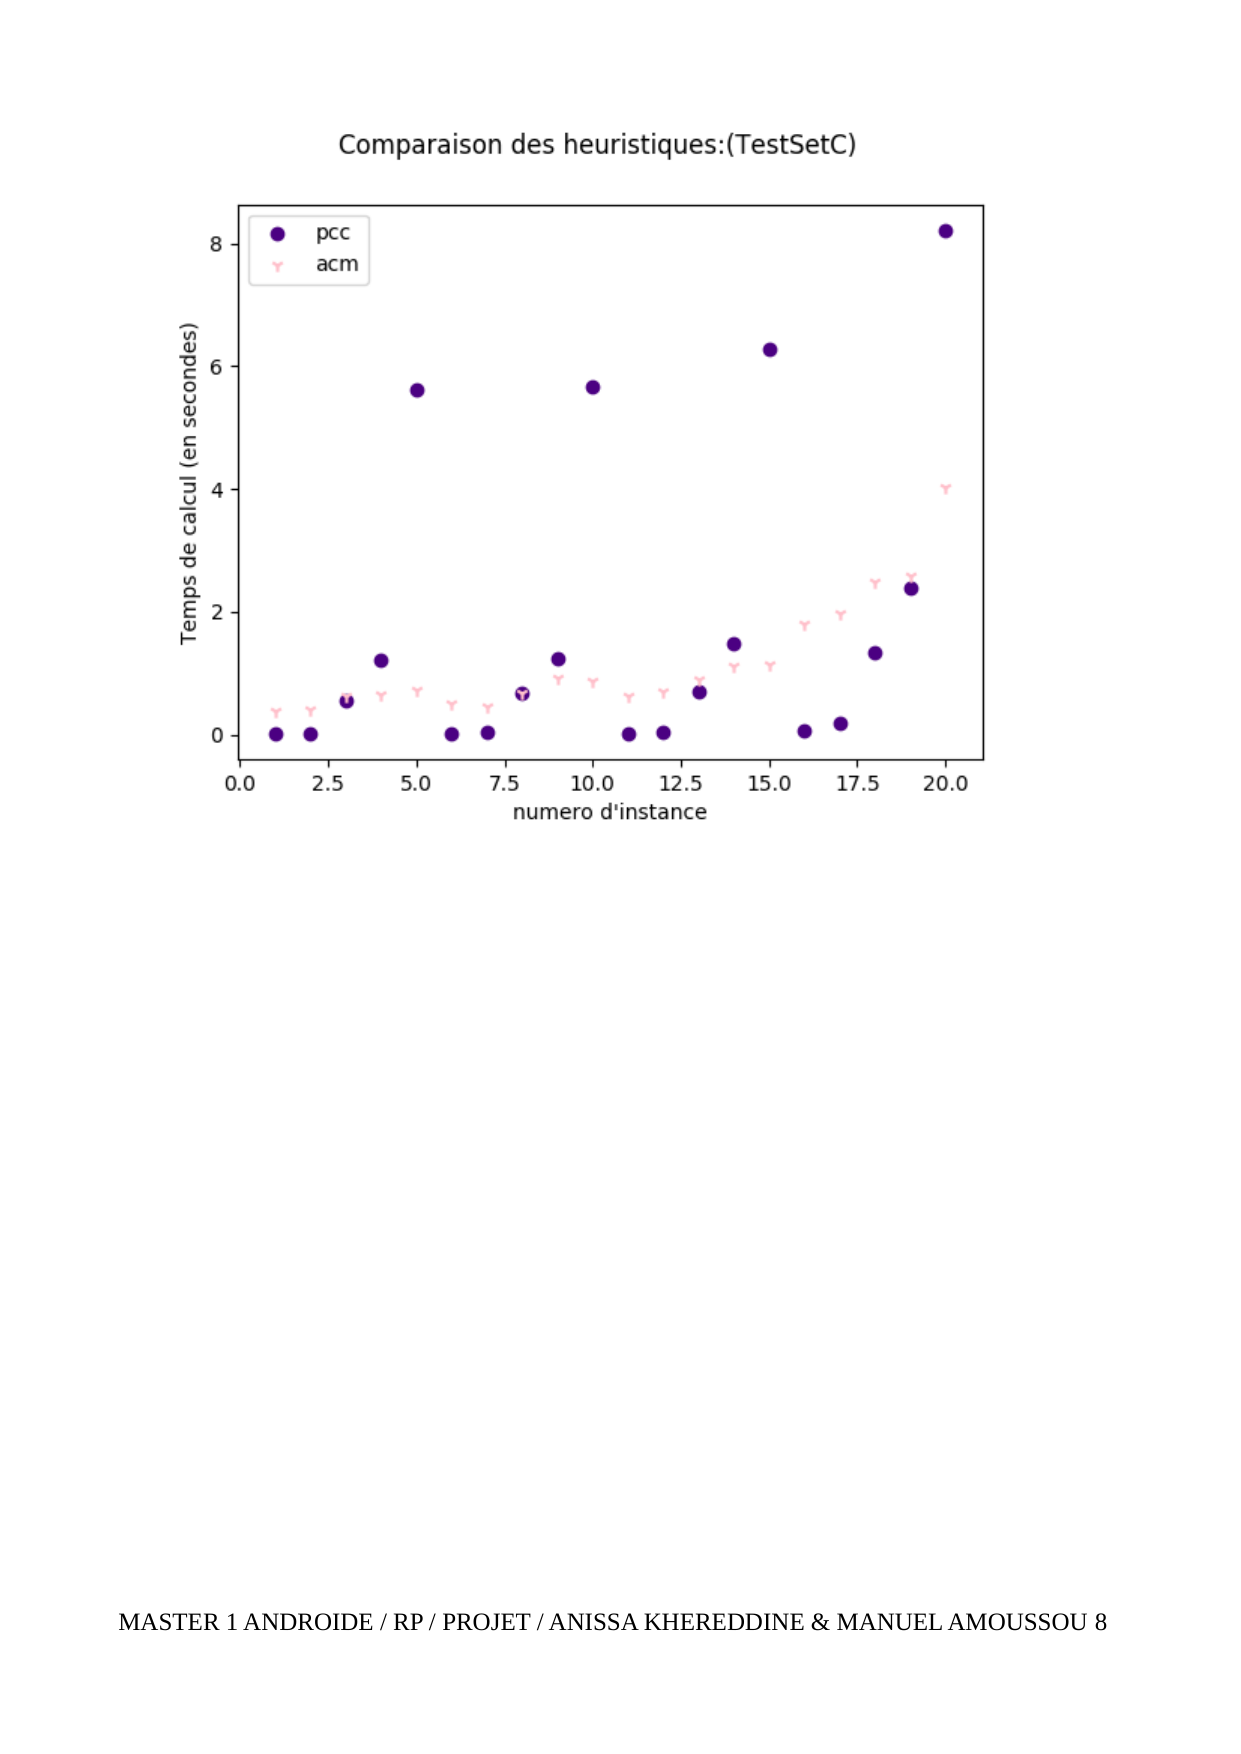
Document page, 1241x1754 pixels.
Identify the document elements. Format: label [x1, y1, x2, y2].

picture [118, 118, 1079, 839]
